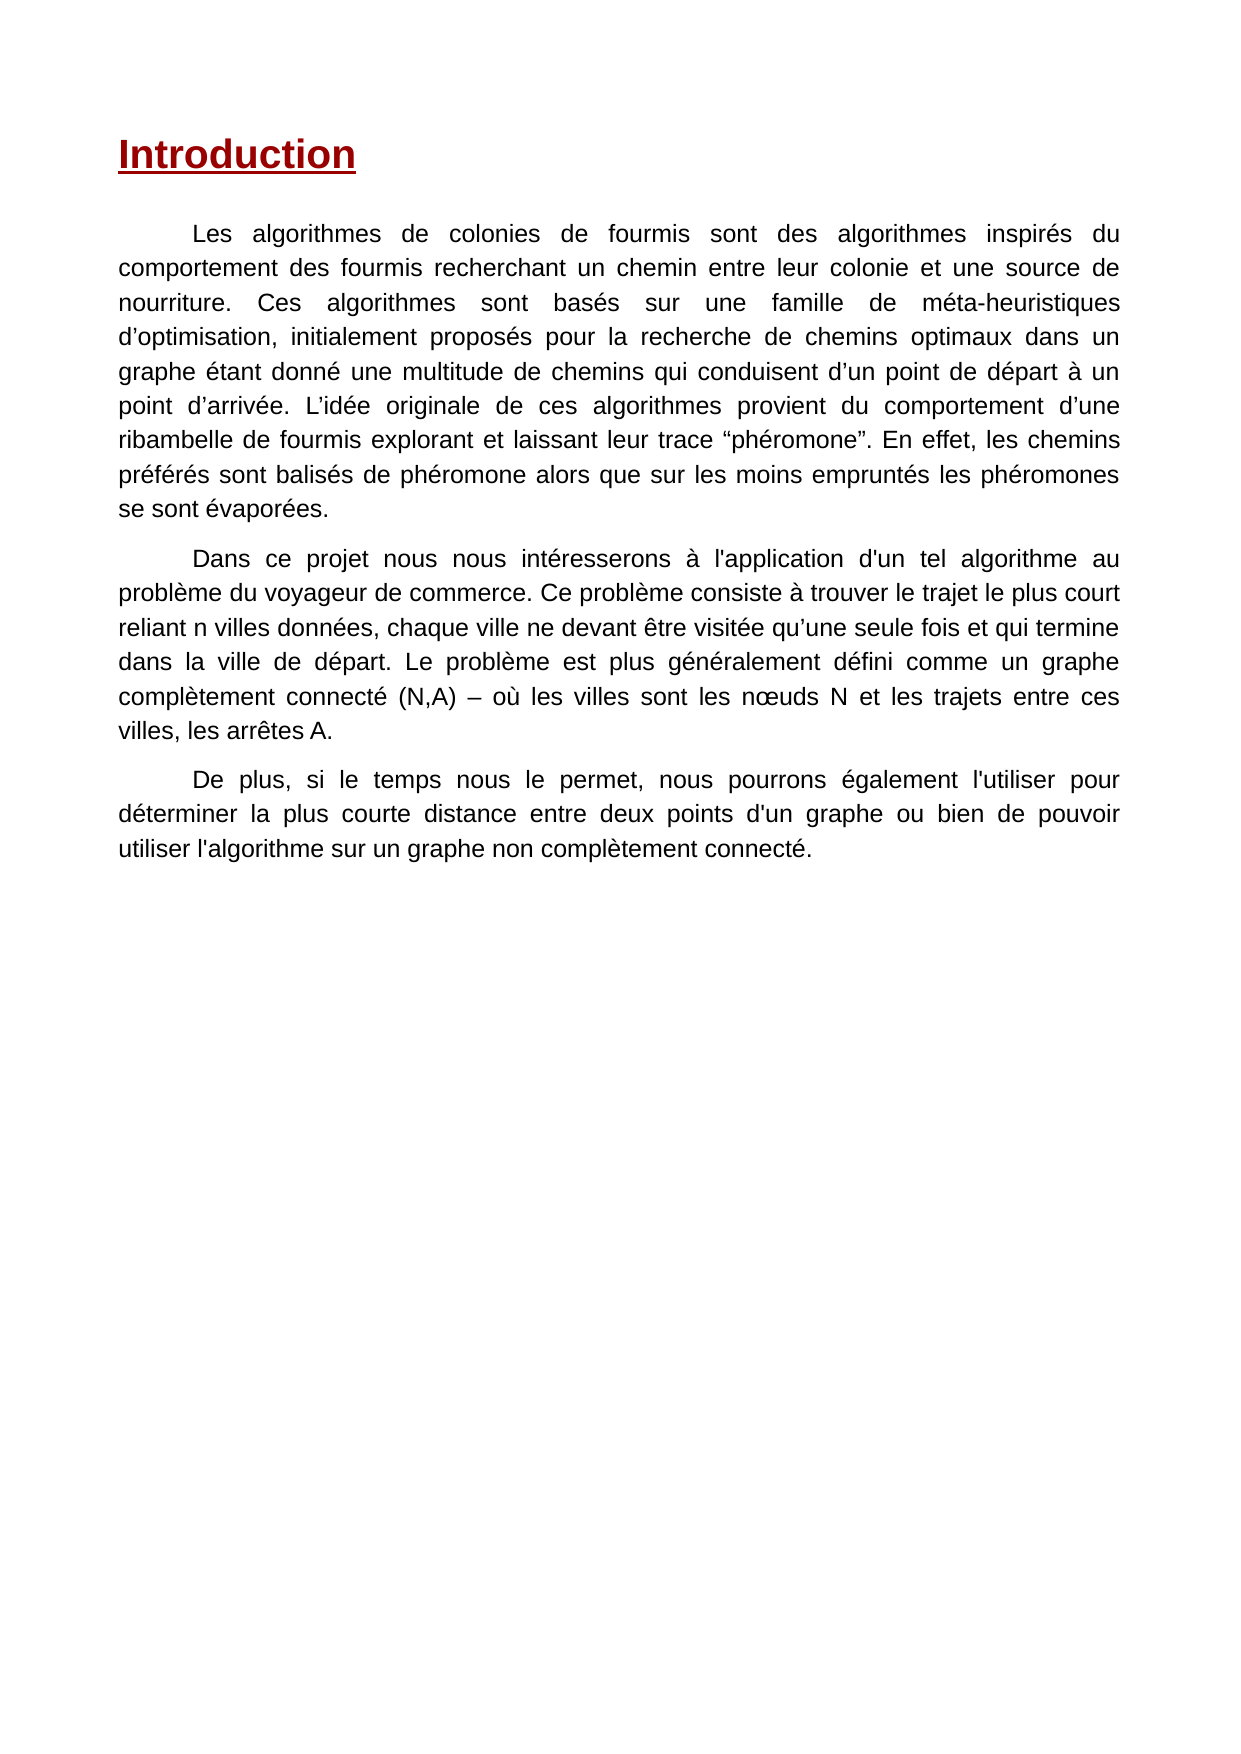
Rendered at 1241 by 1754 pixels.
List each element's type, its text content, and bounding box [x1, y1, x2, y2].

subtitle Introduction [118, 131, 1122, 177]
text Les algorithmes de colonies de fourmis sont des algorithmes inspirés du comportement des fourmis recherchant un chemin entre leur colonie et une source de nourriture. Ces algorithmes sont basés sur une famille de méta-heuristiques d’optimisation, initialement proposés pour la recherche de chemins optimaux dans un graphe étant donné une multitude de chemins qui conduisent d’un point de départ à un point d’arrivée. L’idée originale de ces algorithmes provient du comportement d’une ribambelle de fourmis explorant et laissant leur trace “phéromone”. En effet, les chemins préférés sont balisés de phéromone alors que sur les moins empruntés les phéromones se sont évaporées. [118, 219, 1122, 523]
text De plus, si le temps nous le permet, nous pourrons également l'utiliser pour déterminer la plus courte distance entre deux points d'un graphe ou bien de pouvoir utiliser l'algorithme sur un graphe non complètement connecté. [118, 765, 1122, 863]
text Dans ce projet nous nous intéresserons à l'application d'un tel algorithme au problème du voyageur de commerce. Ce problème consiste à trouver le trajet le plus court reliant n villes données, chaque ville ne devant être visitée qu’une seule fois et qui termine dans la ville de départ. Le problème est plus généralement défini comme un graphe complètement connecté (N,A) – où les villes sont les nœuds N et les trajets entre ces villes, les arrêtes A. [118, 543, 1122, 745]
